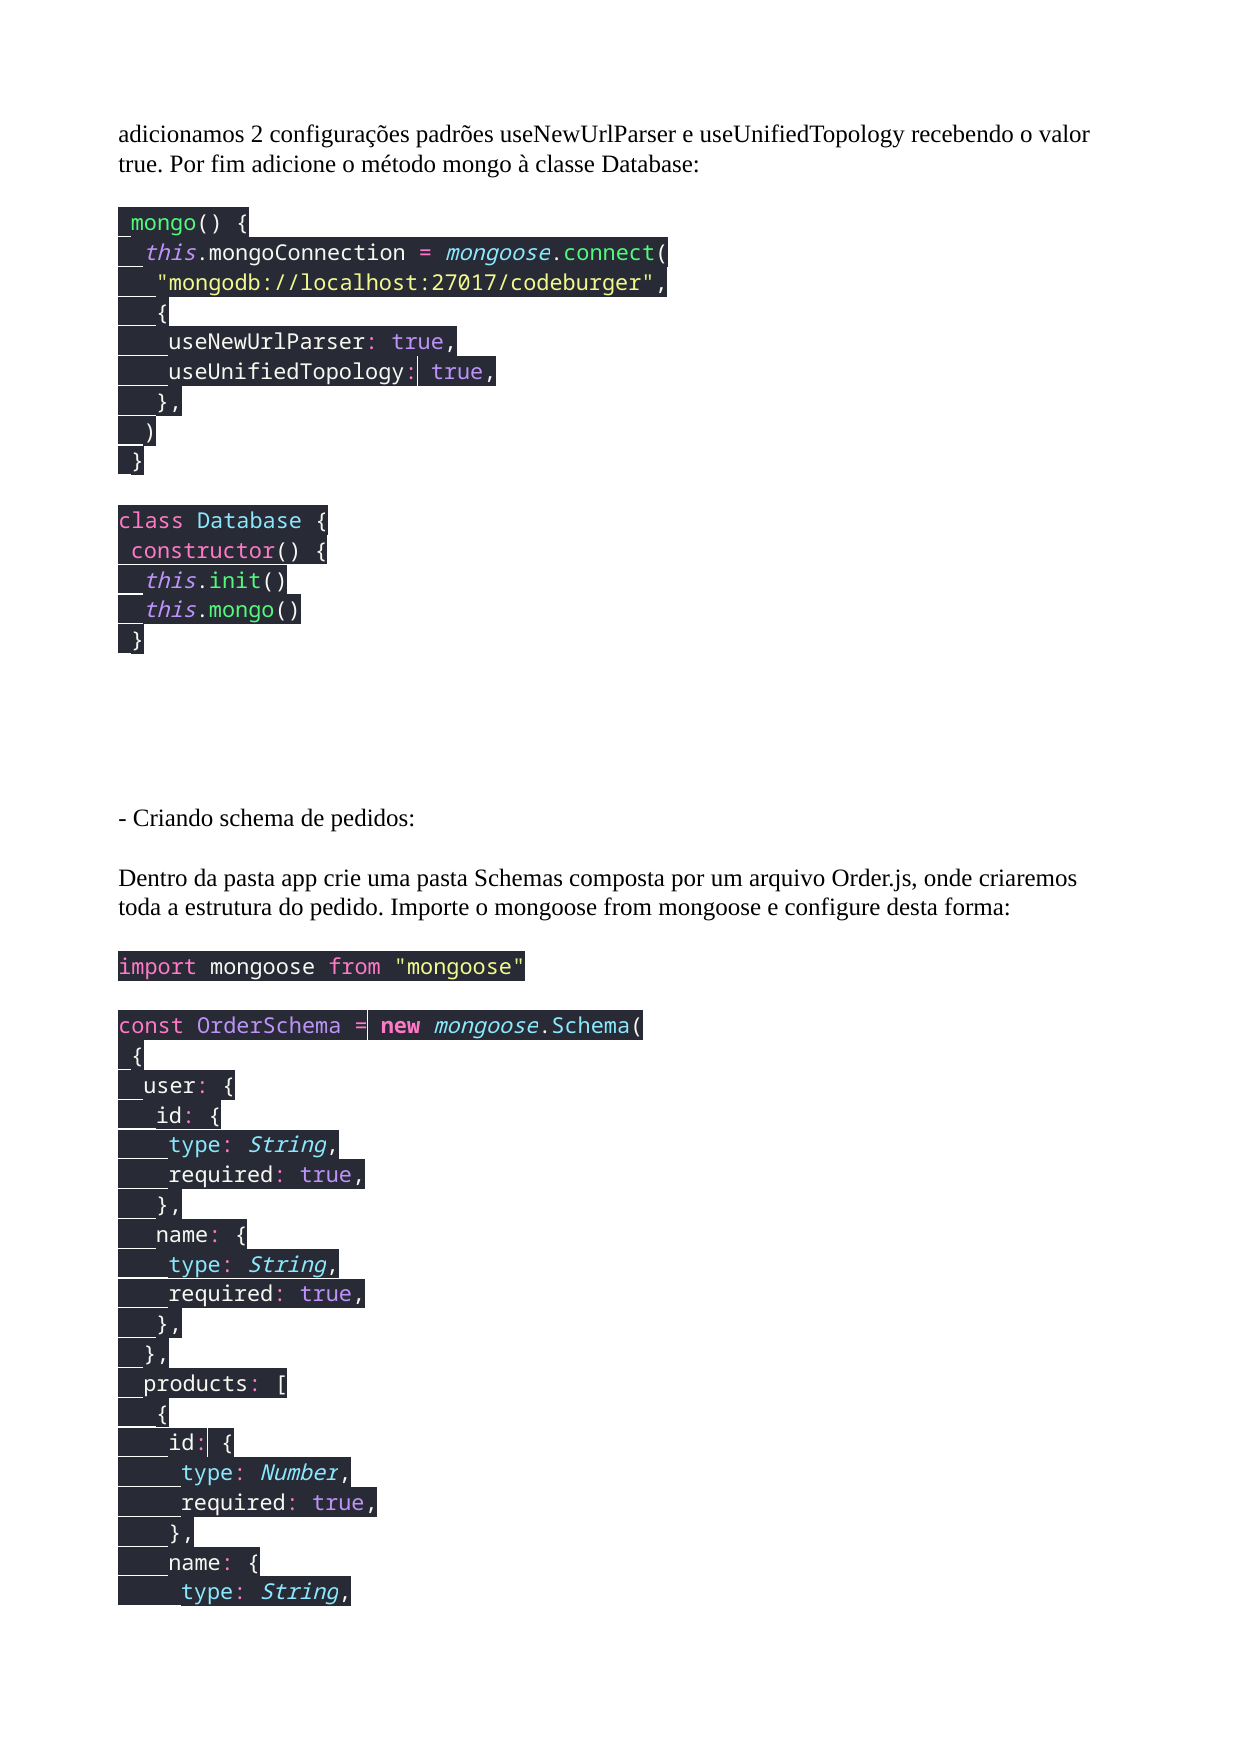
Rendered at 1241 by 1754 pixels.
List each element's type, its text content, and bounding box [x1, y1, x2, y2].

text adicionamos 2 configurações padrões useNewUrlParser e useUnifiedTopology recebendo o valor true. Por fim adicione o método mongo à classe Database: [118, 118, 1122, 177]
text { [118, 1398, 1122, 1427]
text required: true, [118, 1159, 1122, 1189]
text useNewUrlParser: true, [118, 326, 1122, 356]
text this.mongoConnection = mongoose.connect( [118, 237, 1122, 267]
text required: true, [118, 1487, 1122, 1517]
text name: { [118, 1547, 1122, 1576]
text this.mongo() [118, 594, 1122, 624]
text import mongoose from "mongoose" [118, 951, 1122, 981]
text type: String, [118, 1129, 1122, 1159]
text }, [118, 1189, 1122, 1219]
text name: { [118, 1219, 1122, 1249]
text class Database { [118, 505, 1122, 535]
text } [118, 624, 1122, 654]
text type: Number, [118, 1457, 1122, 1487]
text const OrderSchema = new mongoose.Schema( [118, 1010, 1122, 1040]
text mongo() { [118, 207, 1122, 237]
text ) [118, 416, 1122, 446]
text }, [118, 1338, 1122, 1368]
text useUnifiedTopology: true, [118, 356, 1122, 386]
text - Criando schema de pedidos: [118, 802, 1122, 832]
text constructor() { [118, 535, 1122, 564]
text }, [118, 1308, 1122, 1338]
text type: String, [118, 1249, 1122, 1278]
text id: { [118, 1427, 1122, 1457]
text this.init() [118, 564, 1122, 594]
text products: [ [118, 1368, 1122, 1398]
text Dentro da pasta app crie uma pasta Schemas composta por um arquivo Order.js, onde criaremos toda a estrutura do pedido. Importe o mongoose from mongoose e configure desta forma: [118, 862, 1122, 921]
text }, [118, 386, 1122, 416]
text type: String, [118, 1576, 1122, 1606]
text }, [118, 1517, 1122, 1547]
text required: true, [118, 1278, 1122, 1308]
text "mongodb://localhost:27017/codeburger", [118, 267, 1122, 297]
text user: { [118, 1070, 1122, 1100]
text { [118, 297, 1122, 326]
text { [118, 1040, 1122, 1070]
text id: { [118, 1100, 1122, 1129]
text } [118, 446, 1122, 475]
